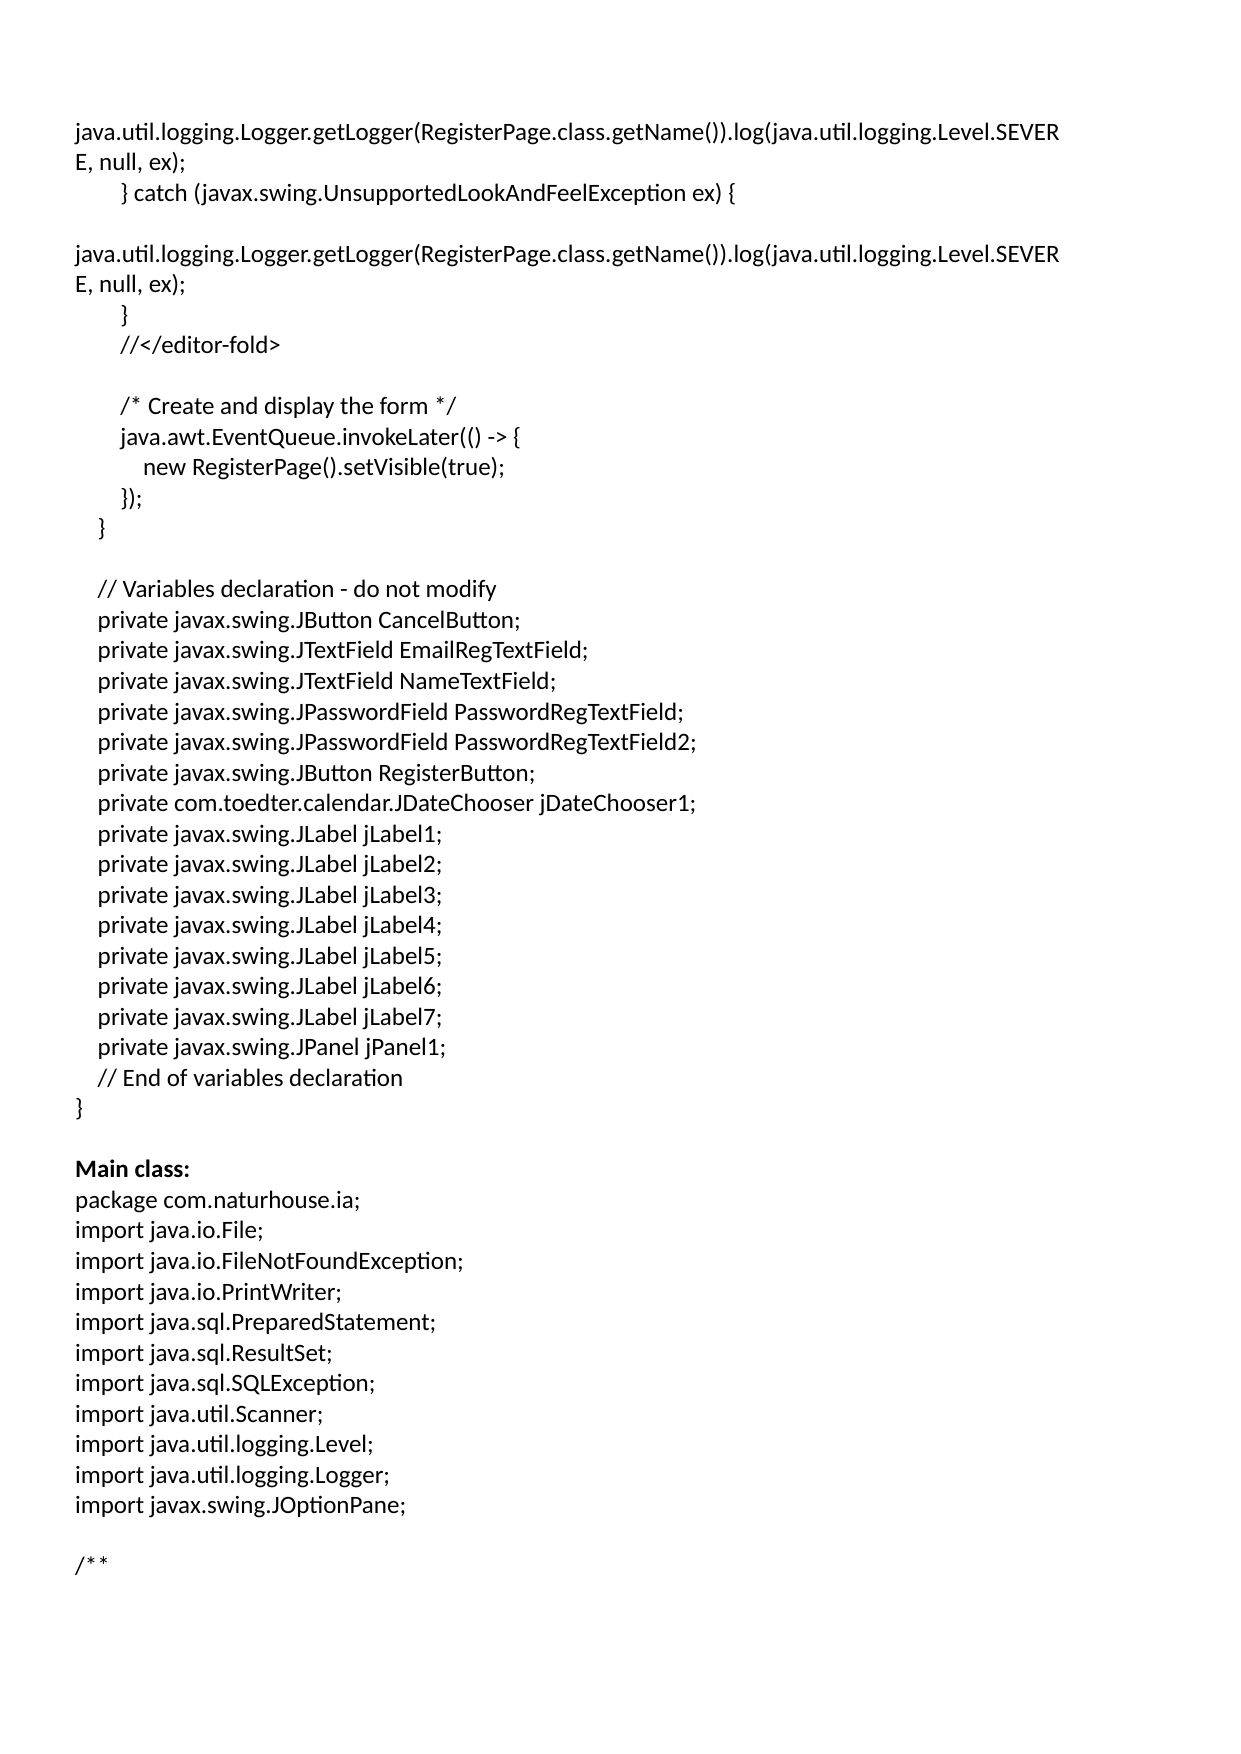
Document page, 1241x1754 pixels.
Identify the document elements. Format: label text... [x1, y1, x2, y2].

text java.util.logging.Logger.getLogger(RegisterPage.class.getName()).log(java.util.logging.Level.SEVERE, null, ex); [75, 116, 1067, 177]
text import java.sql.PreparedStatement; [75, 1306, 1067, 1337]
text } catch (javax.swing.UnsupportedLookAndFeelException ex) { [75, 177, 1067, 207]
text java.awt.EventQueue.invokeLater(() -> { [75, 421, 1067, 452]
text import java.io.File; [75, 1214, 1067, 1245]
text private javax.swing.JPanel jPanel1; [75, 1031, 1067, 1062]
text new RegisterPage().setVisible(true); [75, 452, 1067, 482]
text } [75, 1092, 1067, 1123]
text private javax.swing.JTextField NameTextField; [75, 665, 1067, 696]
text import java.sql.SQLException; [75, 1367, 1067, 1398]
text import java.io.FileNotFoundException; [75, 1245, 1067, 1276]
text // Variables declaration - do not modify [75, 574, 1067, 604]
text //</editor-fold> [75, 329, 1067, 360]
text import java.util.logging.Logger; [75, 1459, 1067, 1489]
text import java.util.Scanner; [75, 1398, 1067, 1428]
text private javax.swing.JPasswordField PasswordRegTextField2; [75, 726, 1067, 757]
text private javax.swing.JLabel jLabel7; [75, 1001, 1067, 1031]
text private javax.swing.JButton RegisterButton; [75, 757, 1067, 787]
text import javax.swing.JOptionPane; [75, 1489, 1067, 1520]
text }); [75, 482, 1067, 513]
text import java.io.PrintWriter; [75, 1276, 1067, 1306]
text private com.toedter.calendar.JDateChooser jDateChooser1; [75, 787, 1067, 818]
text private javax.swing.JLabel jLabel4; [75, 909, 1067, 940]
text } [75, 299, 1067, 329]
text private javax.swing.JTextField EmailRegTextField; [75, 635, 1067, 665]
text import java.util.logging.Level; [75, 1428, 1067, 1459]
text package com.naturhouse.ia; [75, 1184, 1067, 1214]
text // End of variables declaration [75, 1062, 1067, 1092]
text /** [75, 1550, 1067, 1581]
text Main class: [75, 1153, 1067, 1184]
text private javax.swing.JLabel jLabel6; [75, 970, 1067, 1001]
text private javax.swing.JLabel jLabel2; [75, 848, 1067, 879]
text import java.sql.ResultSet; [75, 1337, 1067, 1367]
text /* Create and display the form */ [75, 391, 1067, 421]
text private javax.swing.JPasswordField PasswordRegTextField; [75, 696, 1067, 726]
text } [75, 513, 1067, 543]
text private javax.swing.JLabel jLabel1; [75, 818, 1067, 848]
text private javax.swing.JButton CancelButton; [75, 604, 1067, 635]
text private javax.swing.JLabel jLabel5; [75, 940, 1067, 970]
text private javax.swing.JLabel jLabel3; [75, 879, 1067, 909]
text java.util.logging.Logger.getLogger(RegisterPage.class.getName()).log(java.util.logging.Level.SEVERE, null, ex); [75, 207, 1067, 299]
